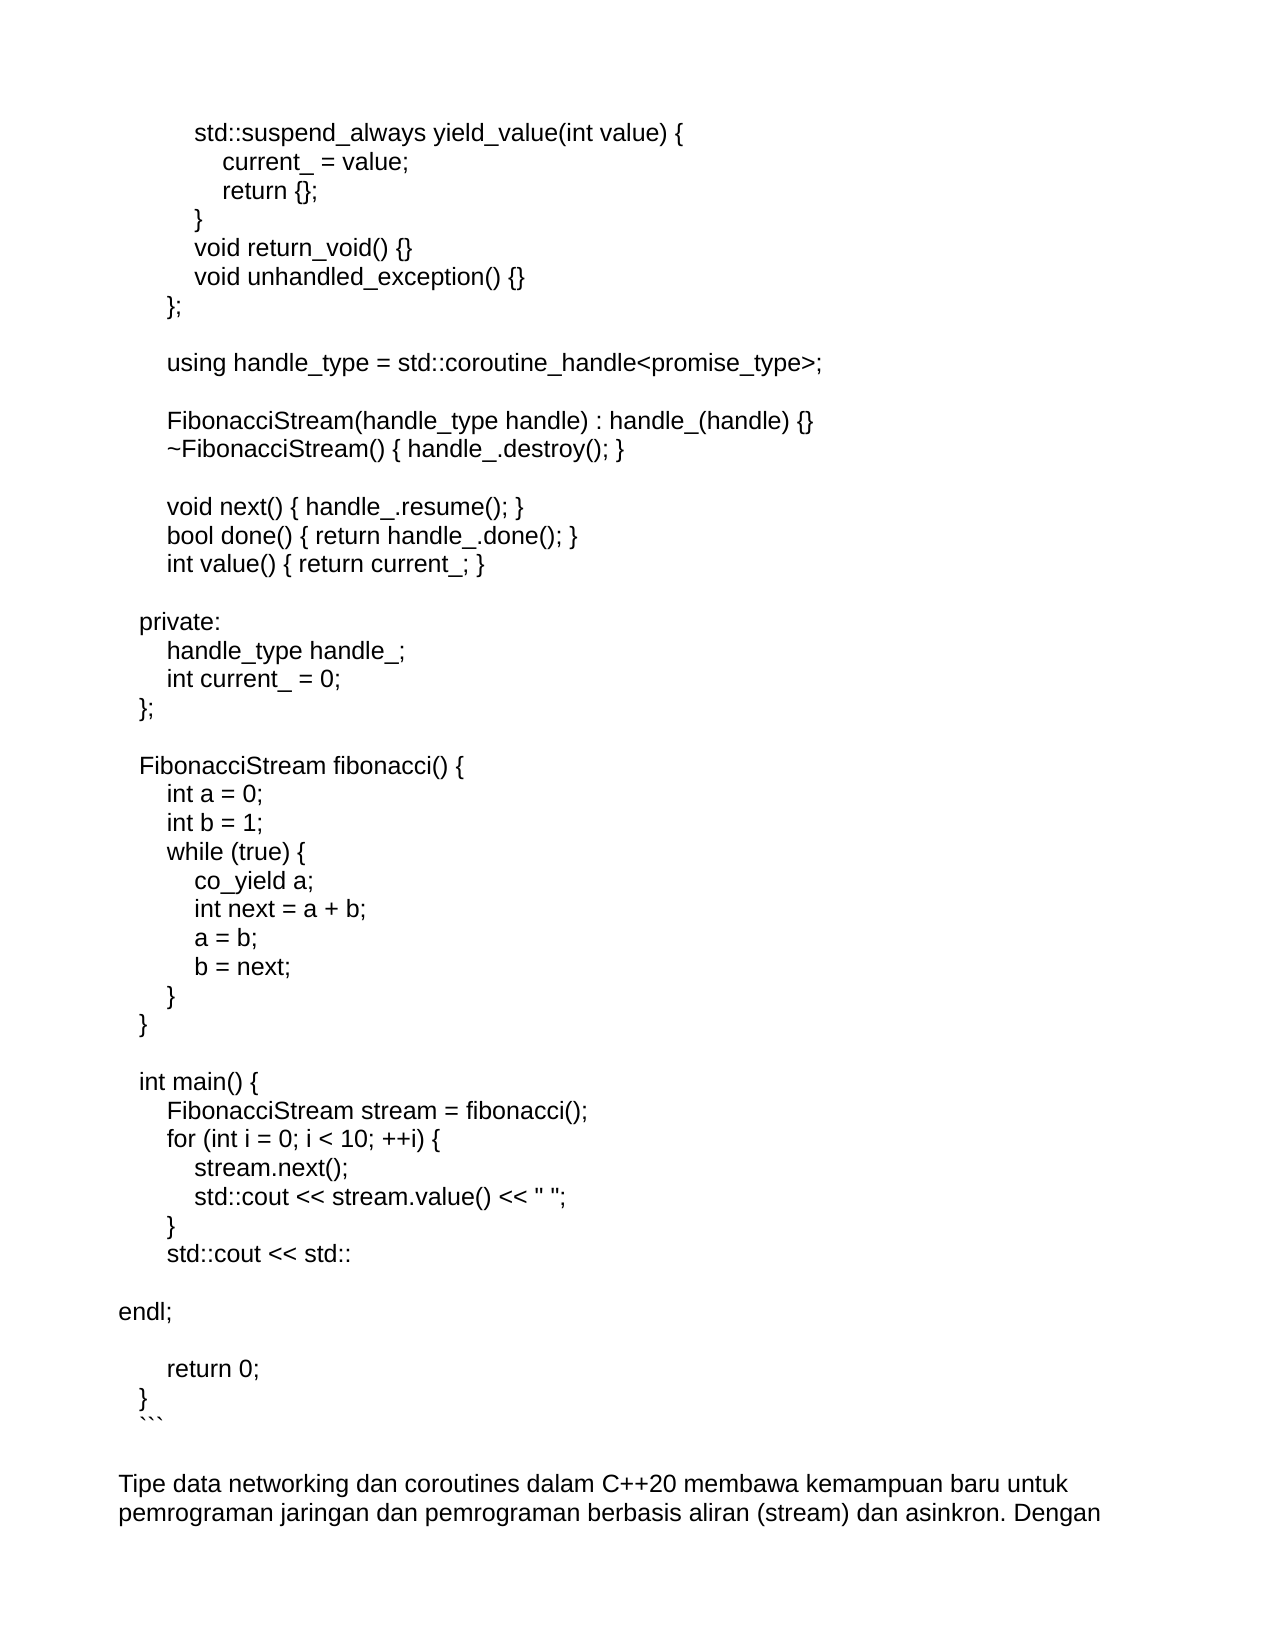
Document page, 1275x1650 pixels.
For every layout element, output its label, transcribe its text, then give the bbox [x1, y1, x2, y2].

text void unhandled_exception() {} [118, 262, 1157, 291]
text std::cout << stream.value() << " "; [118, 1182, 1157, 1211]
text } [118, 1211, 1157, 1239]
text int b = 1; [118, 808, 1157, 837]
text using handle_type = std::coroutine_handle<promise_type>; [118, 348, 1157, 377]
text Tipe data networking dan coroutines dalam C++20 membawa kemampuan baru untuk pemrograman jaringan dan pemrograman berbasis aliran (stream) dan asinkron. Dengan [118, 1469, 1157, 1527]
text while (true) { [118, 837, 1157, 866]
text }; [118, 693, 1157, 722]
text ~FibonacciStream() { handle_.destroy(); } [118, 434, 1157, 463]
text } [118, 204, 1157, 233]
text void next() { handle_.resume(); } [118, 492, 1157, 521]
text for (int i = 0; i < 10; ++i) { [118, 1124, 1157, 1153]
text return {}; [118, 176, 1157, 204]
text private: [118, 607, 1157, 636]
text FibonacciStream fibonacci() { [118, 751, 1157, 779]
text stream.next(); [118, 1153, 1157, 1182]
text a = b; [118, 923, 1157, 952]
text endl; [118, 1297, 1157, 1326]
text int value() { return current_; } [118, 549, 1157, 578]
text bool done() { return handle_.done(); } [118, 521, 1157, 549]
text FibonacciStream(handle_type handle) : handle_(handle) {} [118, 406, 1157, 434]
text int main() { [118, 1067, 1157, 1096]
text current_ = value; [118, 147, 1157, 176]
text int a = 0; [118, 779, 1157, 808]
text return 0; [118, 1354, 1157, 1383]
text int current_ = 0; [118, 664, 1157, 693]
text std::cout << std:: [118, 1239, 1157, 1268]
text FibonacciStream stream = fibonacci(); [118, 1096, 1157, 1124]
text void return_void() {} [118, 233, 1157, 262]
text ``` [118, 1412, 1157, 1441]
text }; [118, 291, 1157, 319]
text std::suspend_always yield_value(int value) { [118, 118, 1157, 147]
text } [118, 1383, 1157, 1412]
text b = next; [118, 952, 1157, 981]
text int next = a + b; [118, 894, 1157, 923]
text } [118, 1009, 1157, 1038]
text } [118, 981, 1157, 1009]
text handle_type handle_; [118, 636, 1157, 664]
text co_yield a; [118, 866, 1157, 894]
